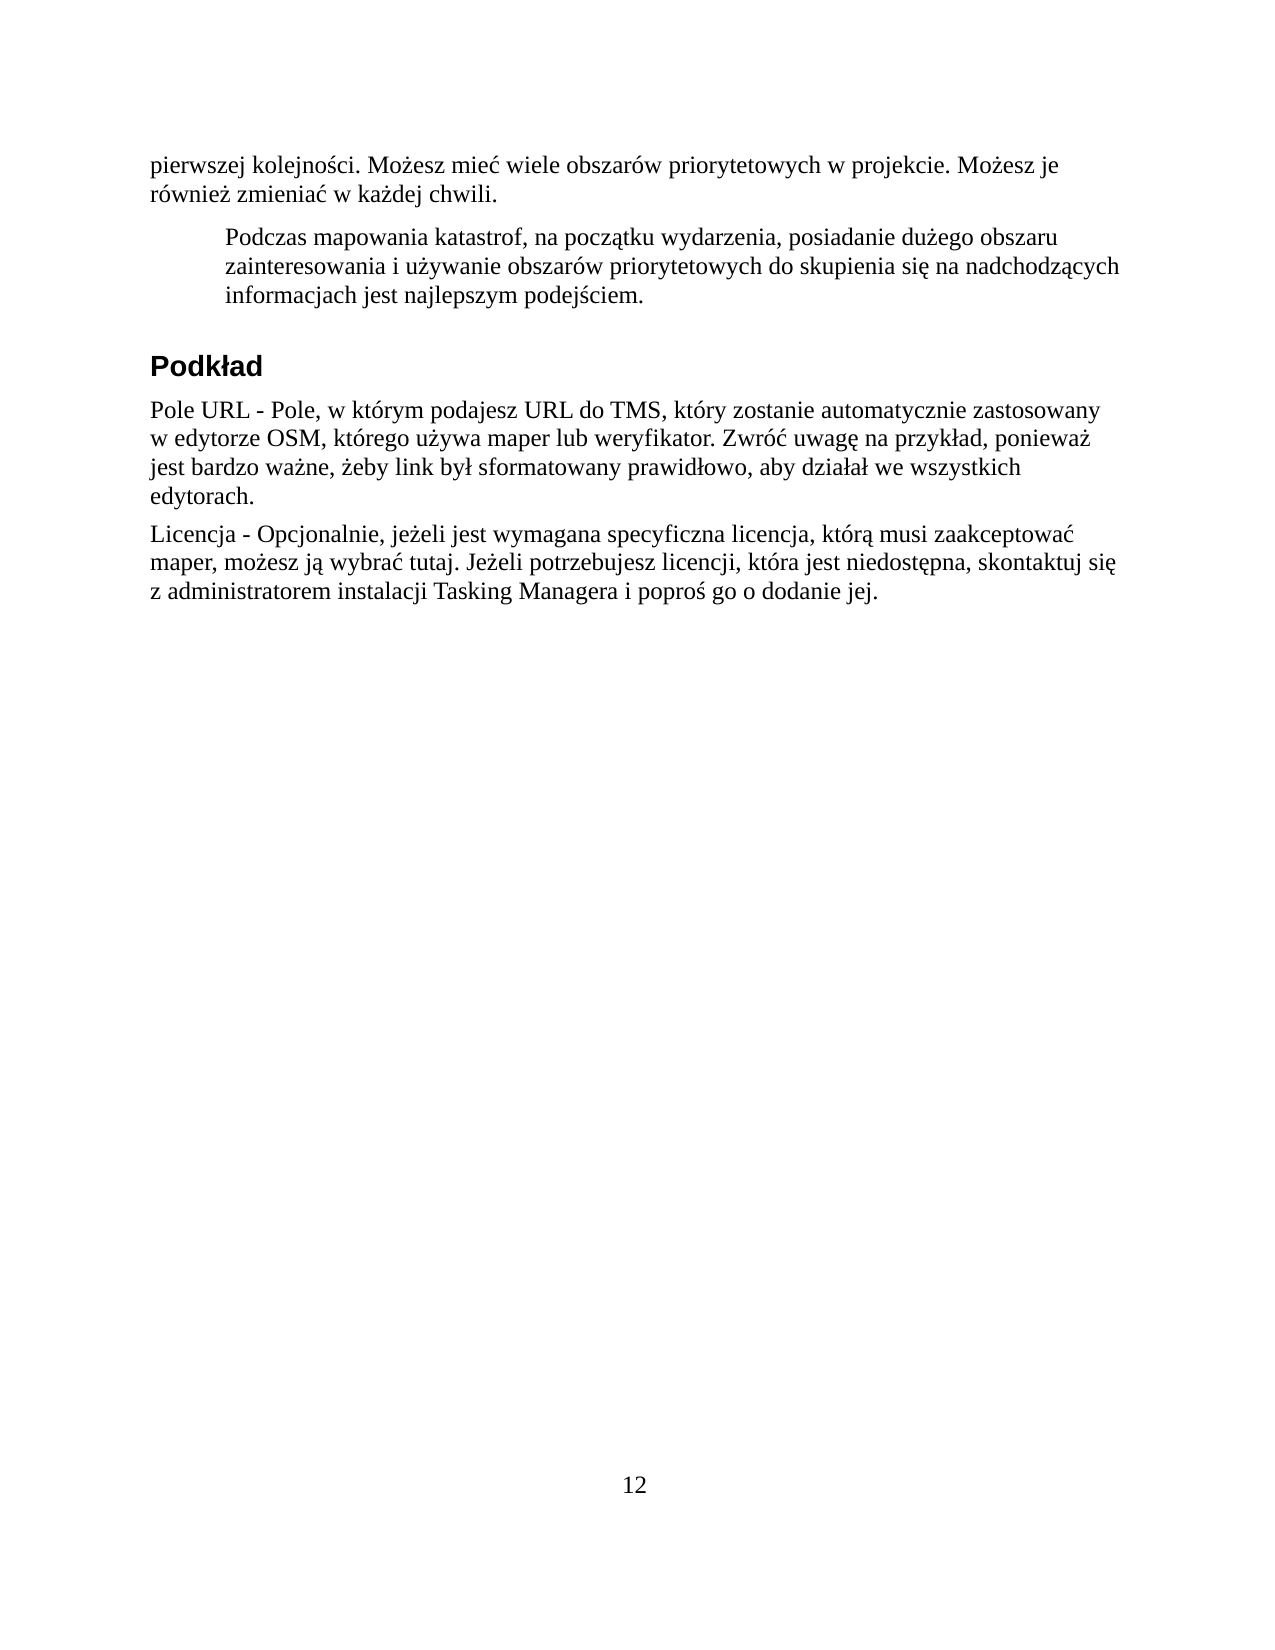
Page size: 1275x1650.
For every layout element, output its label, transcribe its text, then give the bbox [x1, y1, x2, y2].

text Podczas mapowania katastrof, na początku wydarzenia, posiadanie dużego obszaru zainteresowania i używanie obszarów priorytetowych do skupienia się na nadchodzących informacjach jest najlepszym podejściem. [225, 222, 1125, 309]
text pierwszej kolejności. Możesz mieć wiele obszarów priorytetowych w projekcie. Możesz je również zmieniać w każdej chwili. [150, 150, 1125, 207]
text Pole URL - Pole, w którym podajesz URL do TMS, który zostanie automatycznie zastosowany w edytorze OSM, którego używa maper lub weryfikator. Zwróć uwagę na przykład, ponieważ jest bardzo ważne, żeby link był sformatowany prawidłowo, aby działał we wszystkich edytorach. [150, 395, 1125, 510]
subtitle Podkład [150, 349, 1125, 382]
text Licencja - Opcjonalnie, jeżeli jest wymagana specyficzna licencja, którą musi zaakceptować maper, możesz ją wybrać tutaj. Jeżeli potrzebujesz licencji, która jest niedostępna, skontaktuj się z administratorem instalacji Tasking Managera i poproś go o dodanie jej. [150, 519, 1125, 605]
